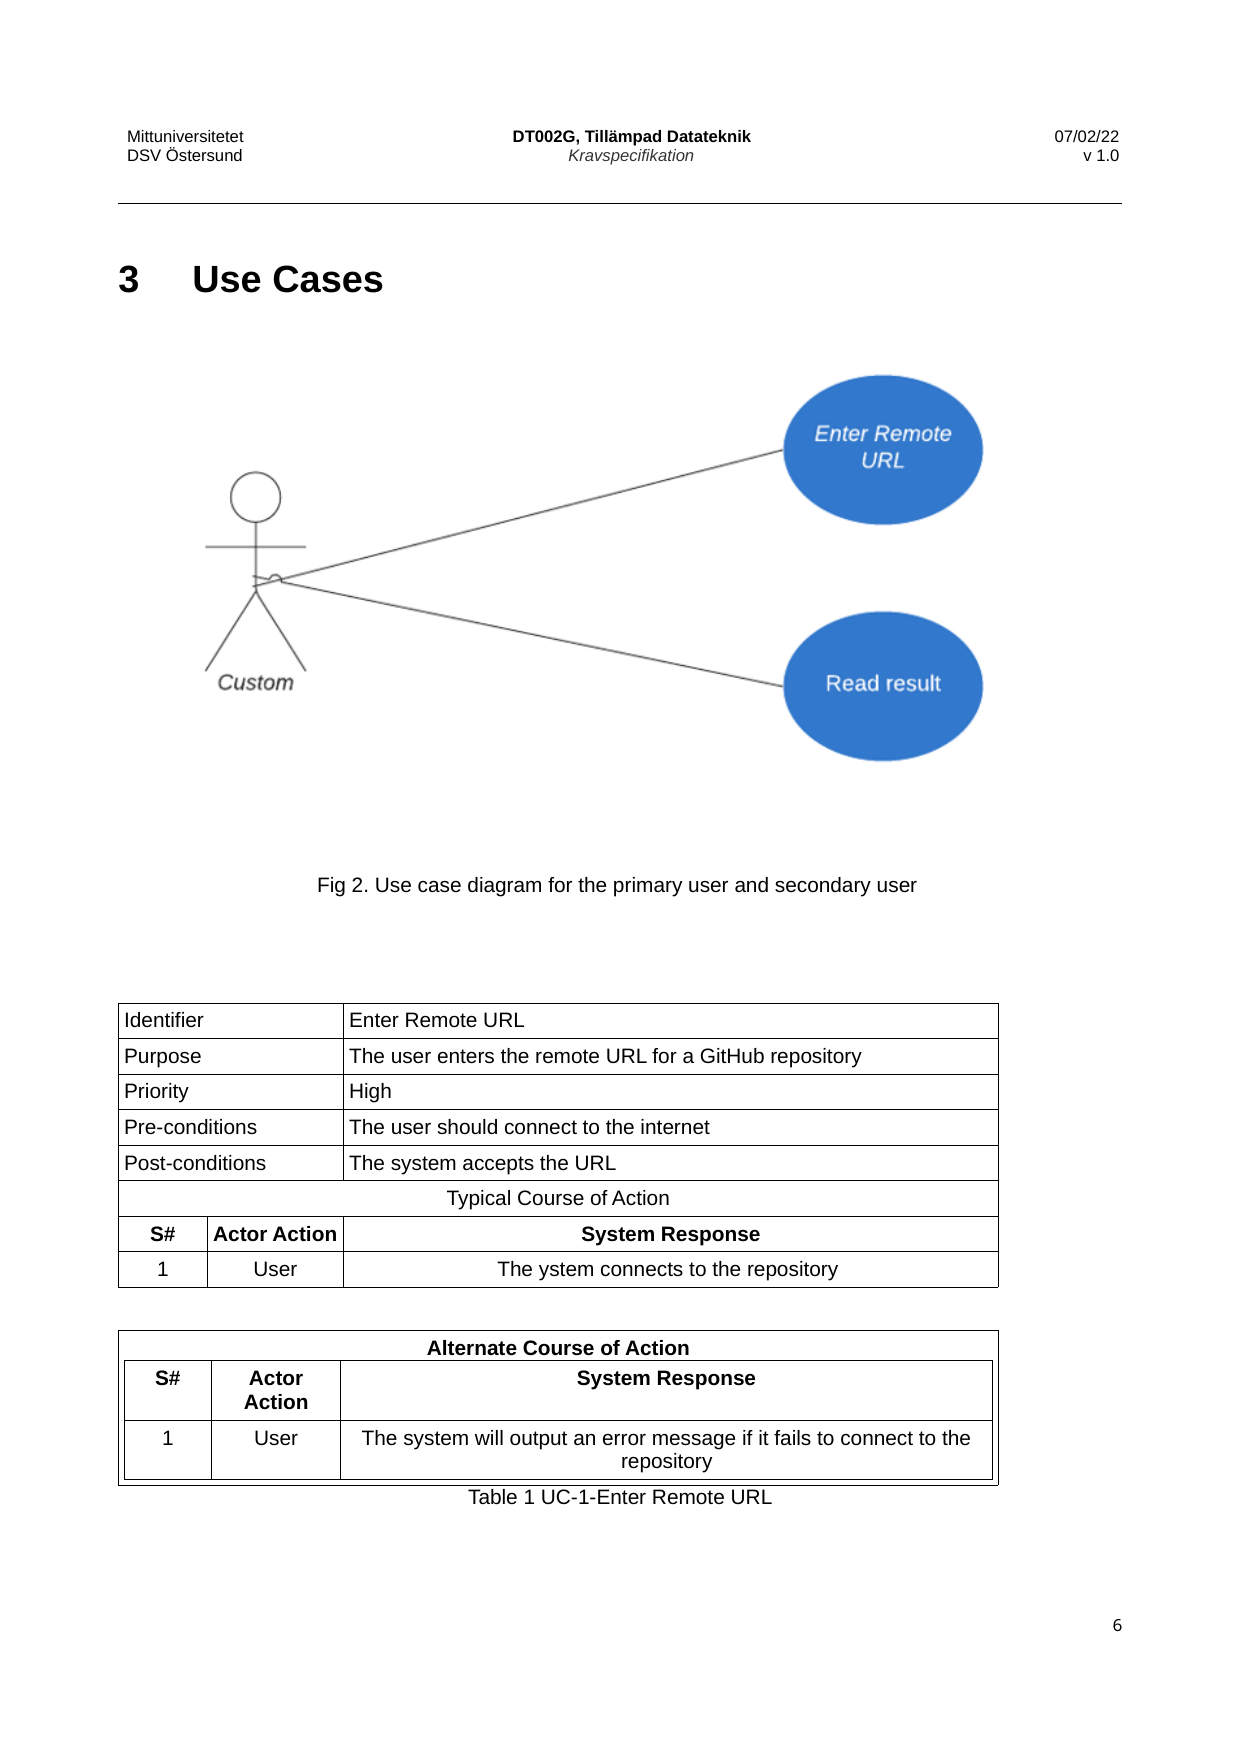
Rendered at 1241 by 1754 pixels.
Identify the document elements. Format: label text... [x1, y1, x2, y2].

table_header System Response [341, 1361, 992, 1419]
table_header Enter Remote URL [344, 1004, 998, 1038]
table_header Identifier [119, 1004, 343, 1038]
table_cell High [344, 1075, 998, 1109]
table_cell The user enters the remote URL for a GitHub repository [344, 1039, 998, 1073]
subtitle Use Cases [118, 257, 1122, 301]
table_cell Priority [119, 1075, 343, 1109]
table_cell 1 [125, 1421, 211, 1479]
table_cell 1 [119, 1252, 207, 1287]
table_header S# [119, 1217, 207, 1251]
table_cell Pre-conditions [119, 1110, 343, 1144]
table_cell The ystem connects to the repository [344, 1252, 998, 1287]
table_cell User [208, 1252, 343, 1287]
picture [129, 316, 1106, 825]
text Fig 2. Use case diagram for the primary user and secondary user [118, 872, 1122, 896]
table_cell The system accepts the URL [344, 1146, 998, 1180]
table_cell The user should connect to the internet [344, 1110, 998, 1144]
table_cell The system will output an error message if it fails to connect to the repository [341, 1421, 992, 1479]
table_cell Post-conditions [119, 1146, 343, 1180]
table_cell Purpose [119, 1039, 343, 1073]
table_header S# [125, 1361, 211, 1419]
table_cell User [212, 1421, 340, 1479]
table_header Typical Course of Action [119, 1181, 998, 1216]
text Table 1 UC-1-Enter Remote URL [118, 1485, 1122, 1509]
table_header System Response [344, 1217, 998, 1251]
table_header Actor Action [212, 1361, 340, 1419]
table_header Actor Action [208, 1217, 343, 1251]
table_header Alternate Course of Action [119, 1331, 998, 1485]
